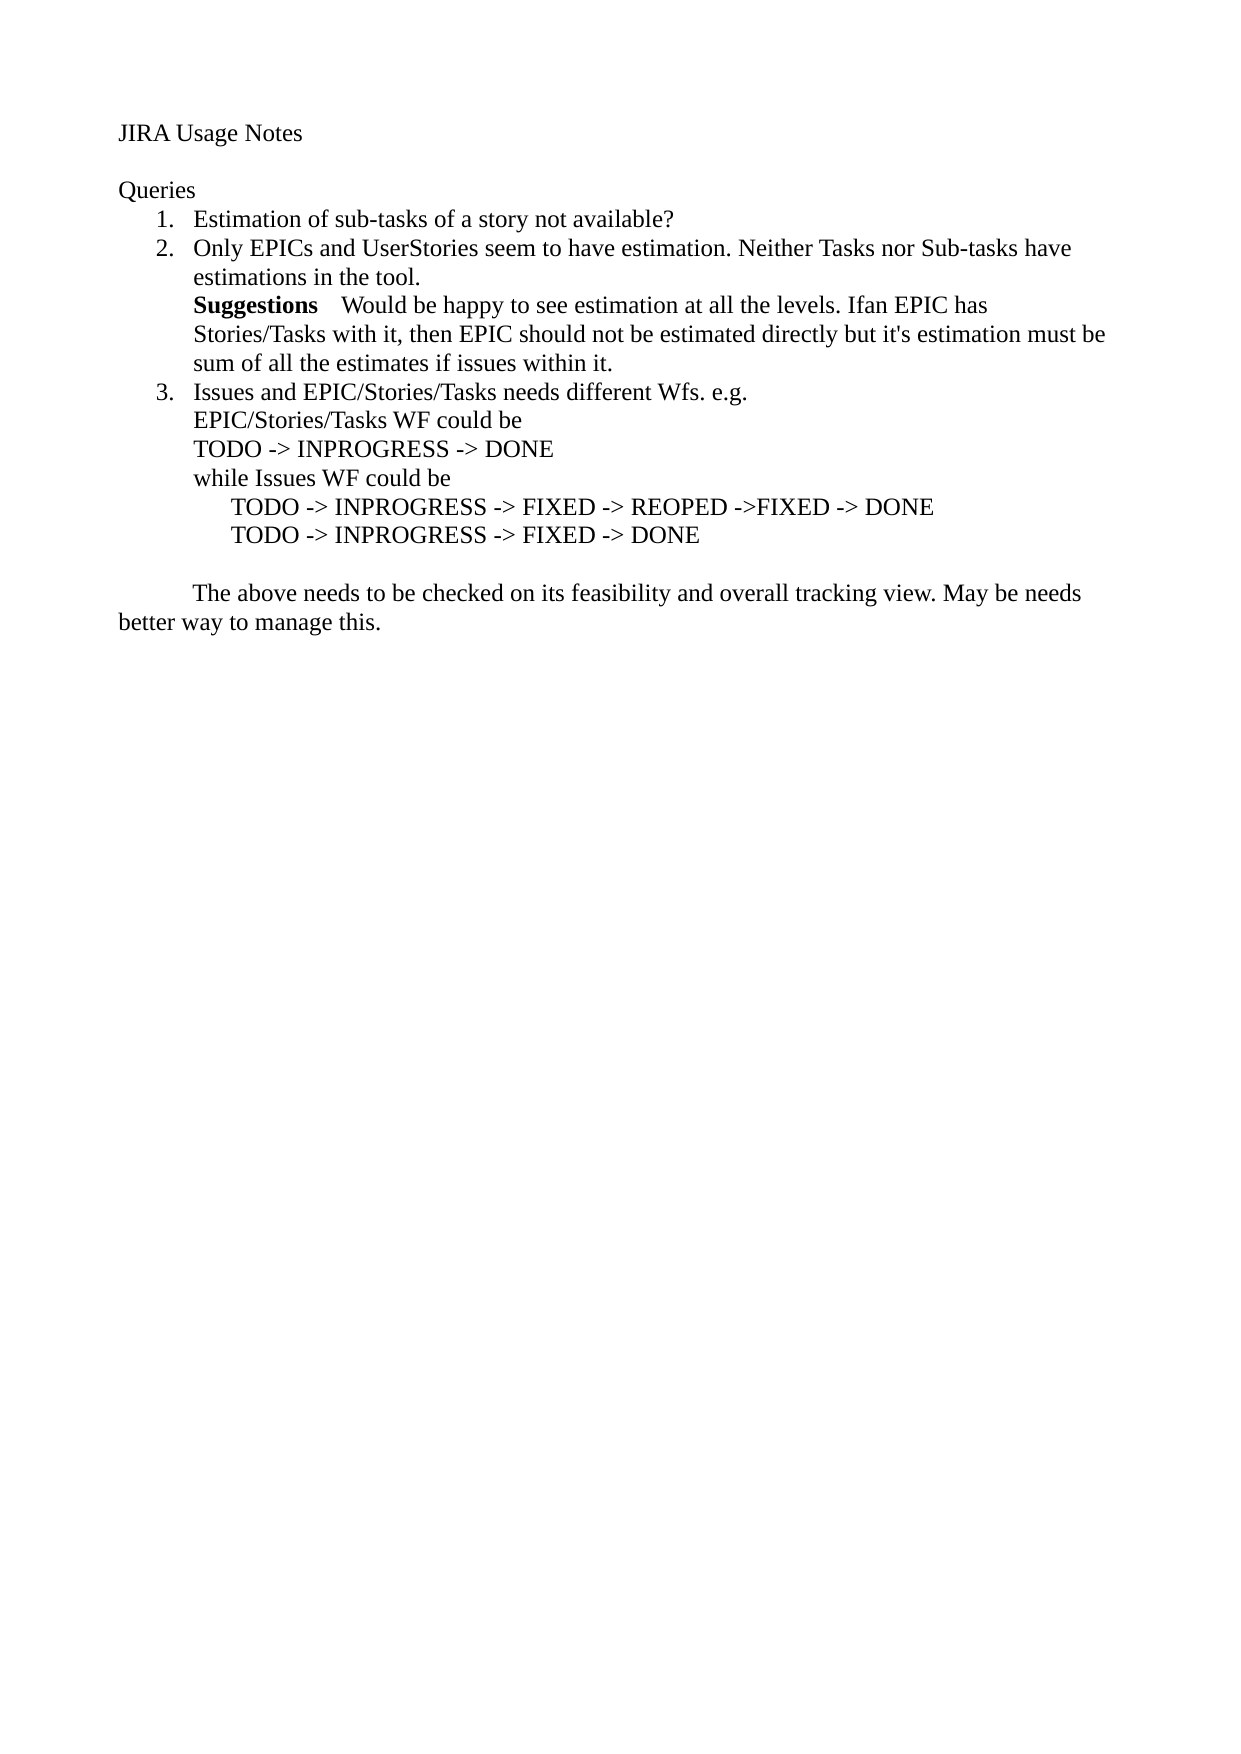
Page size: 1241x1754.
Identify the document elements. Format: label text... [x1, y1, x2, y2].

list EPIC/Stories/Tasks WF could be [156, 406, 1122, 434]
list Estimation of sub-tasks of a story not available? [156, 204, 1122, 233]
text JIRA Usage Notes [118, 118, 1122, 147]
list TODO -> INPROGRESS -> DONE [156, 434, 1122, 463]
list Only EPICs and UserStories seem to have estimation. Neither Tasks nor Sub-tasks have estimations in the tool. [156, 233, 1122, 291]
list Suggestions Would be happy to see estimation at all the levels. Ifan EPIC has Stories/Tasks with it, then EPIC should not be estimated directly but it's estimation must be sum of all the estimates if issues within it. [156, 291, 1122, 377]
list TODO -> INPROGRESS -> FIXED -> DONE [193, 521, 1122, 549]
list TODO -> INPROGRESS -> FIXED -> REOPED ->FIXED -> DONE [193, 492, 1122, 521]
text The above needs to be checked on its feasibility and overall tracking view. May be needs better way to manage this. [118, 578, 1122, 636]
list while Issues WF could be [156, 463, 1122, 492]
text Queries [118, 176, 1122, 204]
list Issues and EPIC/Stories/Tasks needs different Wfs. e.g. [156, 377, 1122, 406]
